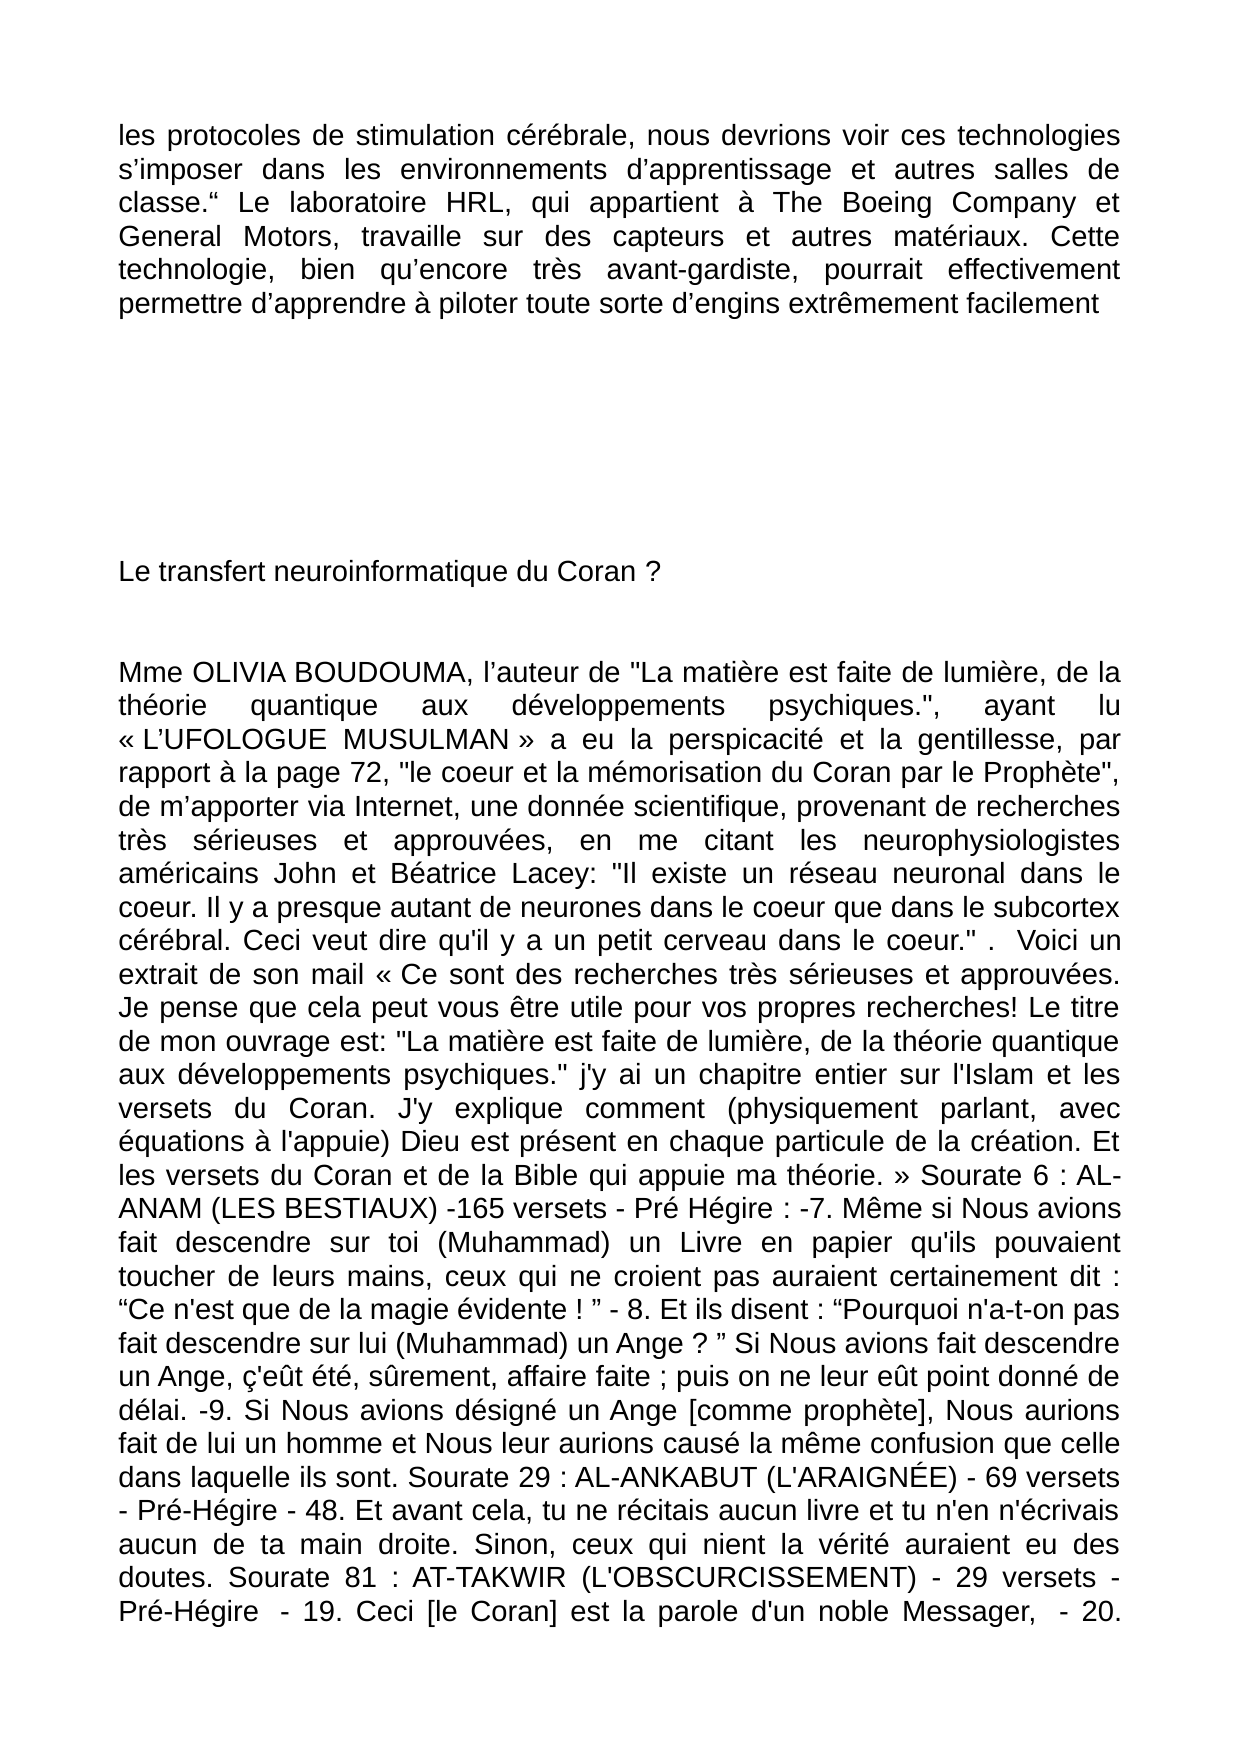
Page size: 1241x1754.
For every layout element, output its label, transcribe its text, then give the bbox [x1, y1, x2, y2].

text Mme OLIVIA BOUDOUMA, l’auteur de "La matière est faite de lumière, de la théorie quantique aux développements psychiques.", ayant lu « L’UFOLOGUE MUSULMAN » a eu la perspicacité et la gentillesse, par rapport à la page 72, "le coeur et la mémorisation du Coran par le Prophète", de m’apporter via Internet, une donnée scientifique, provenant de recherches très sérieuses et approuvées, en me citant les neurophysiologistes américains John et Béatrice Lacey: "Il existe un réseau neuronal dans le coeur. Il y a presque autant de neurones dans le coeur que dans le subcortex cérébral. Ceci veut dire qu'il y a un petit cerveau dans le coeur." . Voici un extrait de son mail « Ce sont des recherches très sérieuses et approuvées. Je pense que cela peut vous être utile pour vos propres recherches! Le titre de mon ouvrage est: "La matière est faite de lumière, de la théorie quantique aux développements psychiques." j'y ai un chapitre entier sur l'Islam et les versets du Coran. J'y explique comment (physiquement parlant, avec équations à l'appuie) Dieu est présent en chaque particule de la création. Et les versets du Coran et de la Bible qui appuie ma théorie. » Sourate 6 : AL-ANAM (LES BESTIAUX) -165 versets - Pré Hégire : -7. Même si Nous avions fait descendre sur toi (Muhammad) un Livre en papier qu'ils pouvaient toucher de leurs mains, ceux qui ne croient pas auraient certainement dit : “Ce n'est que de la magie évidente ! ” - 8. Et ils disent : “Pourquoi n'a-t-on pas fait descendre sur lui (Muhammad) un Ange ? ” Si Nous avions fait descendre un Ange, ç'eût été, sûrement, affaire faite ; puis on ne leur eût point donné de délai. -9. Si Nous avions désigné un Ange [comme prophète], Nous aurions fait de lui un homme et Nous leur aurions causé la même confusion que celle dans laquelle ils sont. Sourate 29 : AL-ANKABUT (L'ARAIGNÉE) - 69 versets - Pré-Hégire - 48. Et avant cela, tu ne récitais aucun livre et tu n'en n'écrivais aucun de ta main droite. Sinon, ceux qui nient la vérité auraient eu des doutes. Sourate 81 : AT-TAKWIR (L'OBSCURCISSEMENT) - 29 versets - Pré-Hégire - 19. Ceci [le Coran] est la parole d'un noble Messager, - 20. [118, 655, 1122, 1627]
text les protocoles de stimulation cérébrale, nous devrions voir ces technologies s’imposer dans les environnements d’apprentissage et autres salles de classe.“ Le laboratoire HRL, qui appartient à The Boeing Company et General Motors, travaille sur des capteurs et autres matériaux. Cette technologie, bien qu’encore très avant-gardiste, pourrait effectivement permettre d’apprendre à piloter toute sorte d’engins extrêmement facilement [118, 118, 1122, 319]
text Le transfert neuroinformatique du Coran ? [118, 554, 1122, 588]
